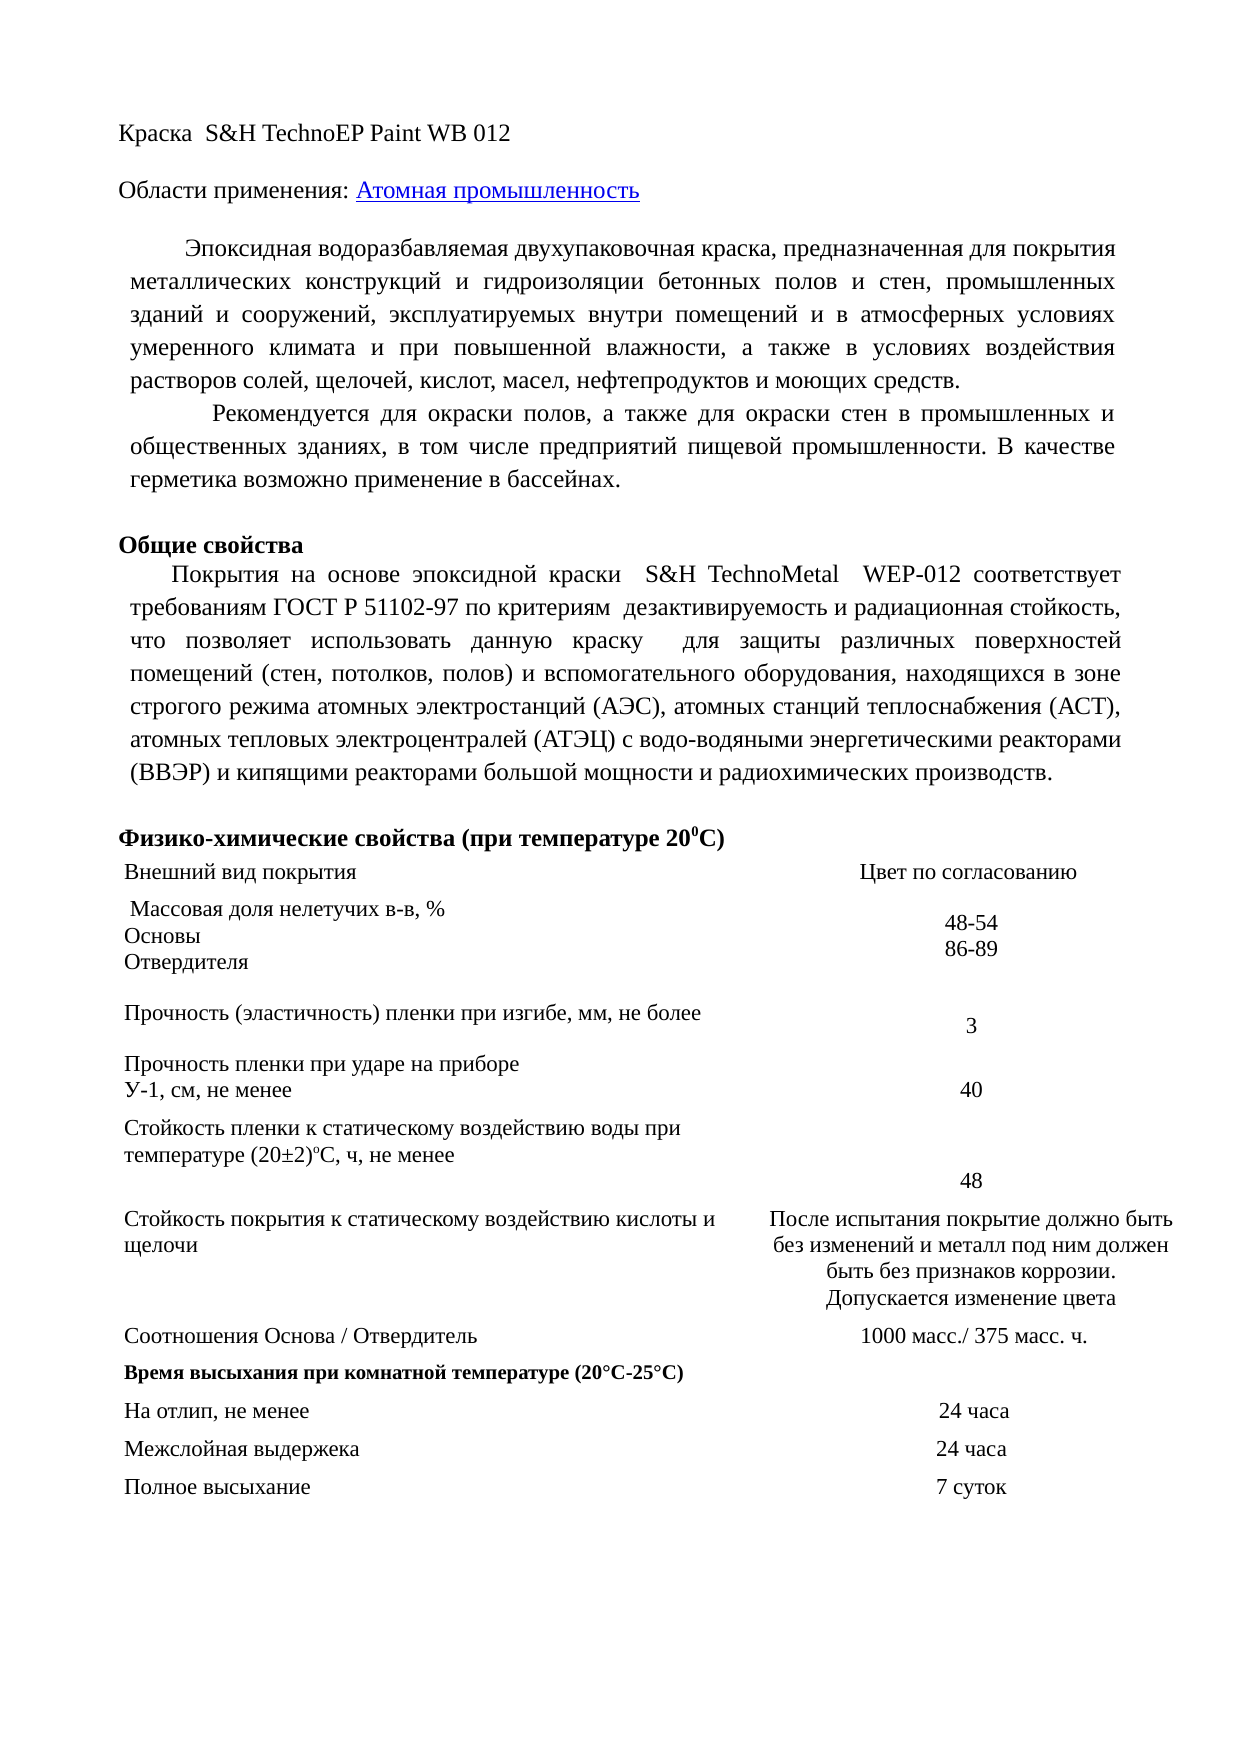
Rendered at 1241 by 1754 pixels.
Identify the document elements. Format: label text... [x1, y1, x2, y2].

text Физико-химические свойства (при температуре 200С) [118, 823, 1122, 852]
table_cell Массовая доля нелетучих в-в, % Основы Отвердителя [118, 890, 761, 980]
text Краска S&H TechnoEP Paint WB 012 [118, 118, 1122, 147]
text Области применения: Атомная промышленность [118, 176, 1122, 204]
table_cell Полное высыхание [118, 1467, 761, 1505]
table_cell 7 суток [761, 1467, 1181, 1505]
table_header Внешний вид покрытия [118, 852, 761, 890]
table_cell 40 [761, 1045, 1181, 1109]
table_cell 48 [761, 1109, 1181, 1199]
table_cell На отлип, не менее [118, 1392, 761, 1429]
table_header Цвет по согласованию [761, 852, 1181, 890]
table_cell Прочность пленки при ударе на приборе У-1, см, не менее [118, 1045, 761, 1109]
table_cell 24 часа [761, 1392, 1181, 1429]
table_cell Межслойная выдержека [118, 1430, 761, 1467]
table_cell 48-54 86-89 [761, 890, 1181, 980]
table_cell После испытания покрытие должно быть без изменений и металл под ним должен быть без признаков коррозии. Допускается изменение цвета [761, 1199, 1181, 1316]
table_cell Стойкость пленки к статическому воздействию воды при температуре (20±2)оС, ч, не менее [118, 1109, 761, 1199]
text Общие свойства [118, 530, 1122, 559]
table_cell 24 часа [761, 1430, 1181, 1467]
text Покрытия на основе эпоксидной краски S&H TechnoMetal WEP-012 соответствует требованиям ГОСТ Р 51102-97 по критериям дезактивируемость и радиационная стойкость, что позволяет использовать данную краску для защиты различных поверхностей помещений (стен, потолков, полов) и вспомогательного оборудования, находящихся в зоне строгого режима атомных электростанций (АЭС), атомных станций теплоснабжения (АСТ), атомных тепловых электроцентралей (АТЭЦ) с водо-водяными энергетическими реакторами (ВВЭР) и кипящими реакторами большой мощности и радиохимических производств. [130, 559, 1122, 786]
table_cell 3 [761, 980, 1181, 1044]
table_cell Прочность (эластичность) пленки при изгибе, мм, не более [118, 980, 761, 1044]
table_cell Соотношения Основа / Отвердитель [118, 1316, 761, 1354]
table_cell [761, 1354, 1181, 1392]
table_cell 1000 масс./ 375 масс. ч. [761, 1316, 1181, 1354]
table_cell Время высыхания при комнатной температуре (20°C-25°C) [118, 1354, 761, 1392]
text Эпоксидная водоразбавляемая двухупаковочная краска, предназначенная для покрытия металлических конструкций и гидроизоляции бетонных полов и стен, промышленных зданий и сооружений, эксплуатируемых внутри помещений и в атмосферных условиях умеренного климата и при повышенной влажности, а также в условиях воздействия растворов солей, щелочей, кислот, масел, нефтепродуктов и моющих средств. Рекомендуется для окраски полов, а также для окраски стен в промышленных и общественных зданиях, в том числе предприятий пищевой промышленности. В качестве герметика возможно применение в бассейнах. [130, 233, 1116, 493]
table_cell Стойкость покрытия к статическому воздействию кислоты и щелочи [118, 1199, 761, 1316]
